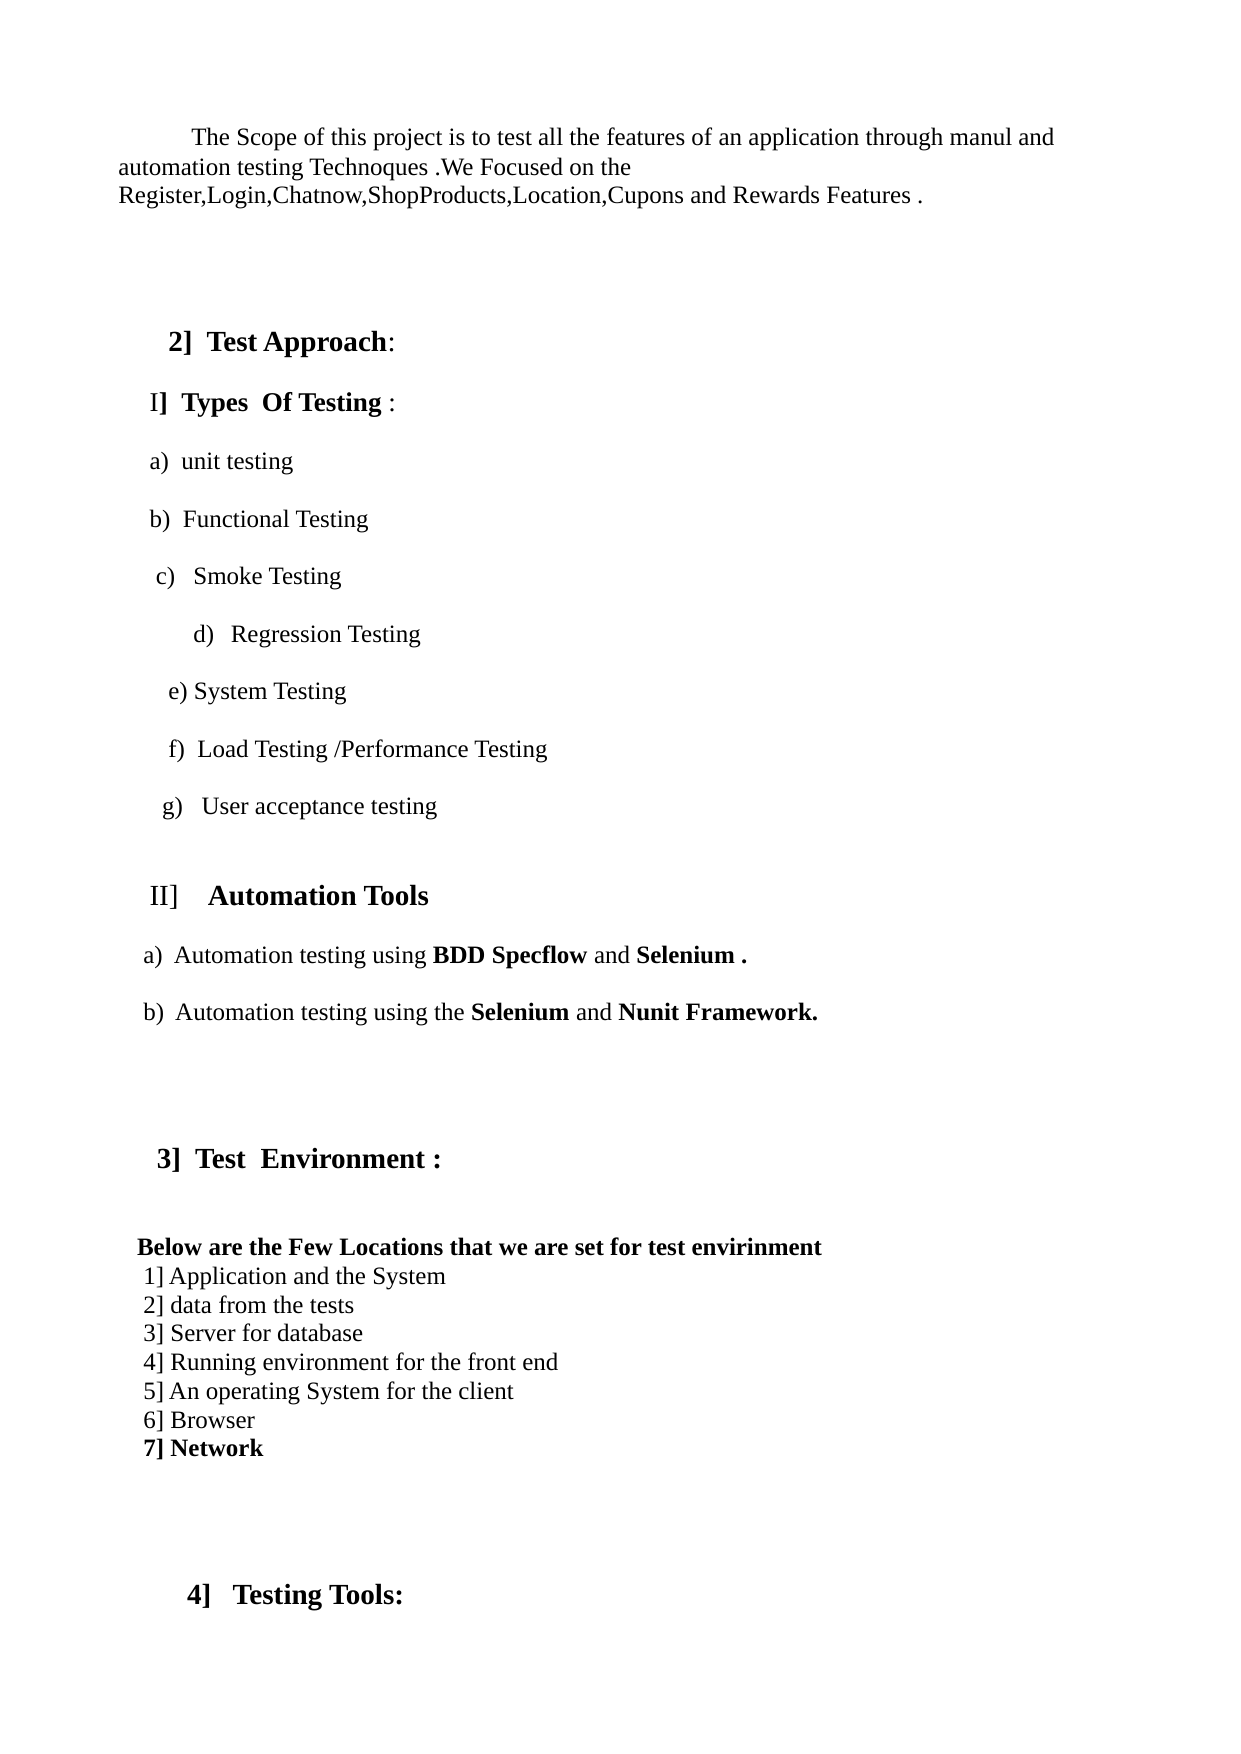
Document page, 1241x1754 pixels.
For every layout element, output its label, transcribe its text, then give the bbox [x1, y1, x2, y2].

text 5] An operating System for the client [118, 1376, 1122, 1405]
text 6] Browser [118, 1405, 1122, 1433]
text 4] Running environment for the front end [118, 1347, 1122, 1376]
text I] Types Of Testing : [118, 386, 1122, 418]
text a) unit testing [118, 446, 1122, 475]
list Smoke Testing [156, 561, 1122, 590]
text 3] Server for database [118, 1318, 1122, 1347]
text b) Automation testing using the Selenium and Nunit Framework. [118, 997, 1122, 1026]
text b) Functional Testing [118, 504, 1122, 533]
text 2] Test Approach: [118, 324, 1122, 358]
list Regression Testing [193, 619, 1122, 648]
text 2] data from the tests [118, 1290, 1122, 1318]
text II] Automation Tools [118, 878, 1122, 911]
text e) System Testing [118, 676, 1122, 705]
text 3] Test Environment : [118, 1141, 1122, 1175]
text 1] Application and the System [118, 1261, 1122, 1290]
text The Scope of this project is to test all the features of an application through manul and automation testing Technoques .We Focused on the Register,Login,Chatnow,ShopProducts,Location,Cupons and Rewards Features . [118, 118, 1122, 209]
text 4] Testing Tools: [118, 1577, 1122, 1611]
text f) Load Testing /Performance Testing [118, 734, 1122, 763]
text a) Automation testing using BDD Specflow and Selenium . [118, 940, 1122, 969]
text 7] Network [118, 1433, 1122, 1462]
text g) User acceptance testing [118, 791, 1122, 820]
text Below are the Few Locations that we are set for test envirinment [118, 1232, 1122, 1261]
